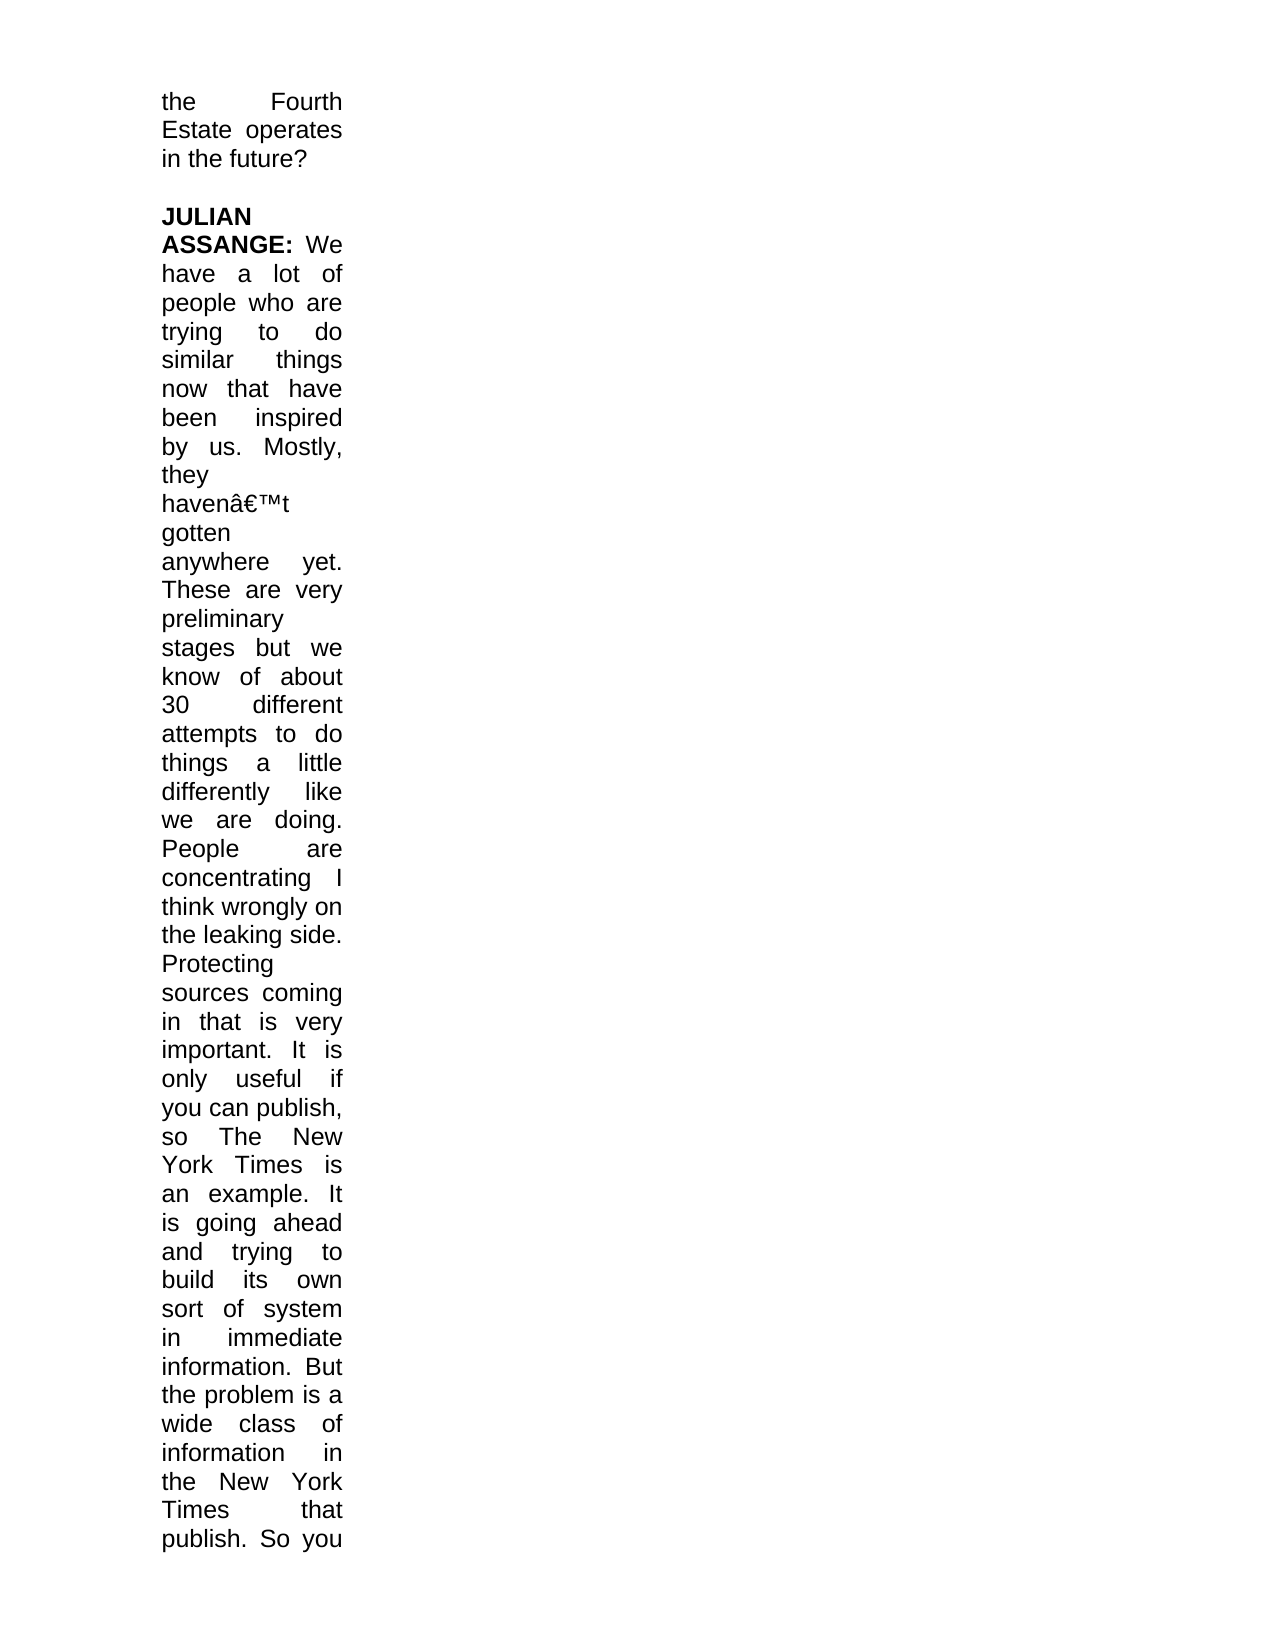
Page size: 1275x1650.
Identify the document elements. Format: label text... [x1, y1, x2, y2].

table_cell the Fourth Estate operates in the future? JULIAN ASSANGE: We have a lot of people who are trying to do similar things now that have been inspired by us. Mostly, they havenâ€™t gotten anywhere yet. These are very preliminary stages but we know of about 30 different attempts to do things a little differently like we are doing. People are concentrating I think wrongly on the leaking side. Protecting sources coming in that is very important. It is only useful if you can publish, so The New York Times is an example. It is going ahead and trying to build its own sort of system in immediate information. But the problem is a wide class of information in the New York Times that publish. So you [156, 81, 348, 1558]
table_header [150, 75, 1125, 1564]
